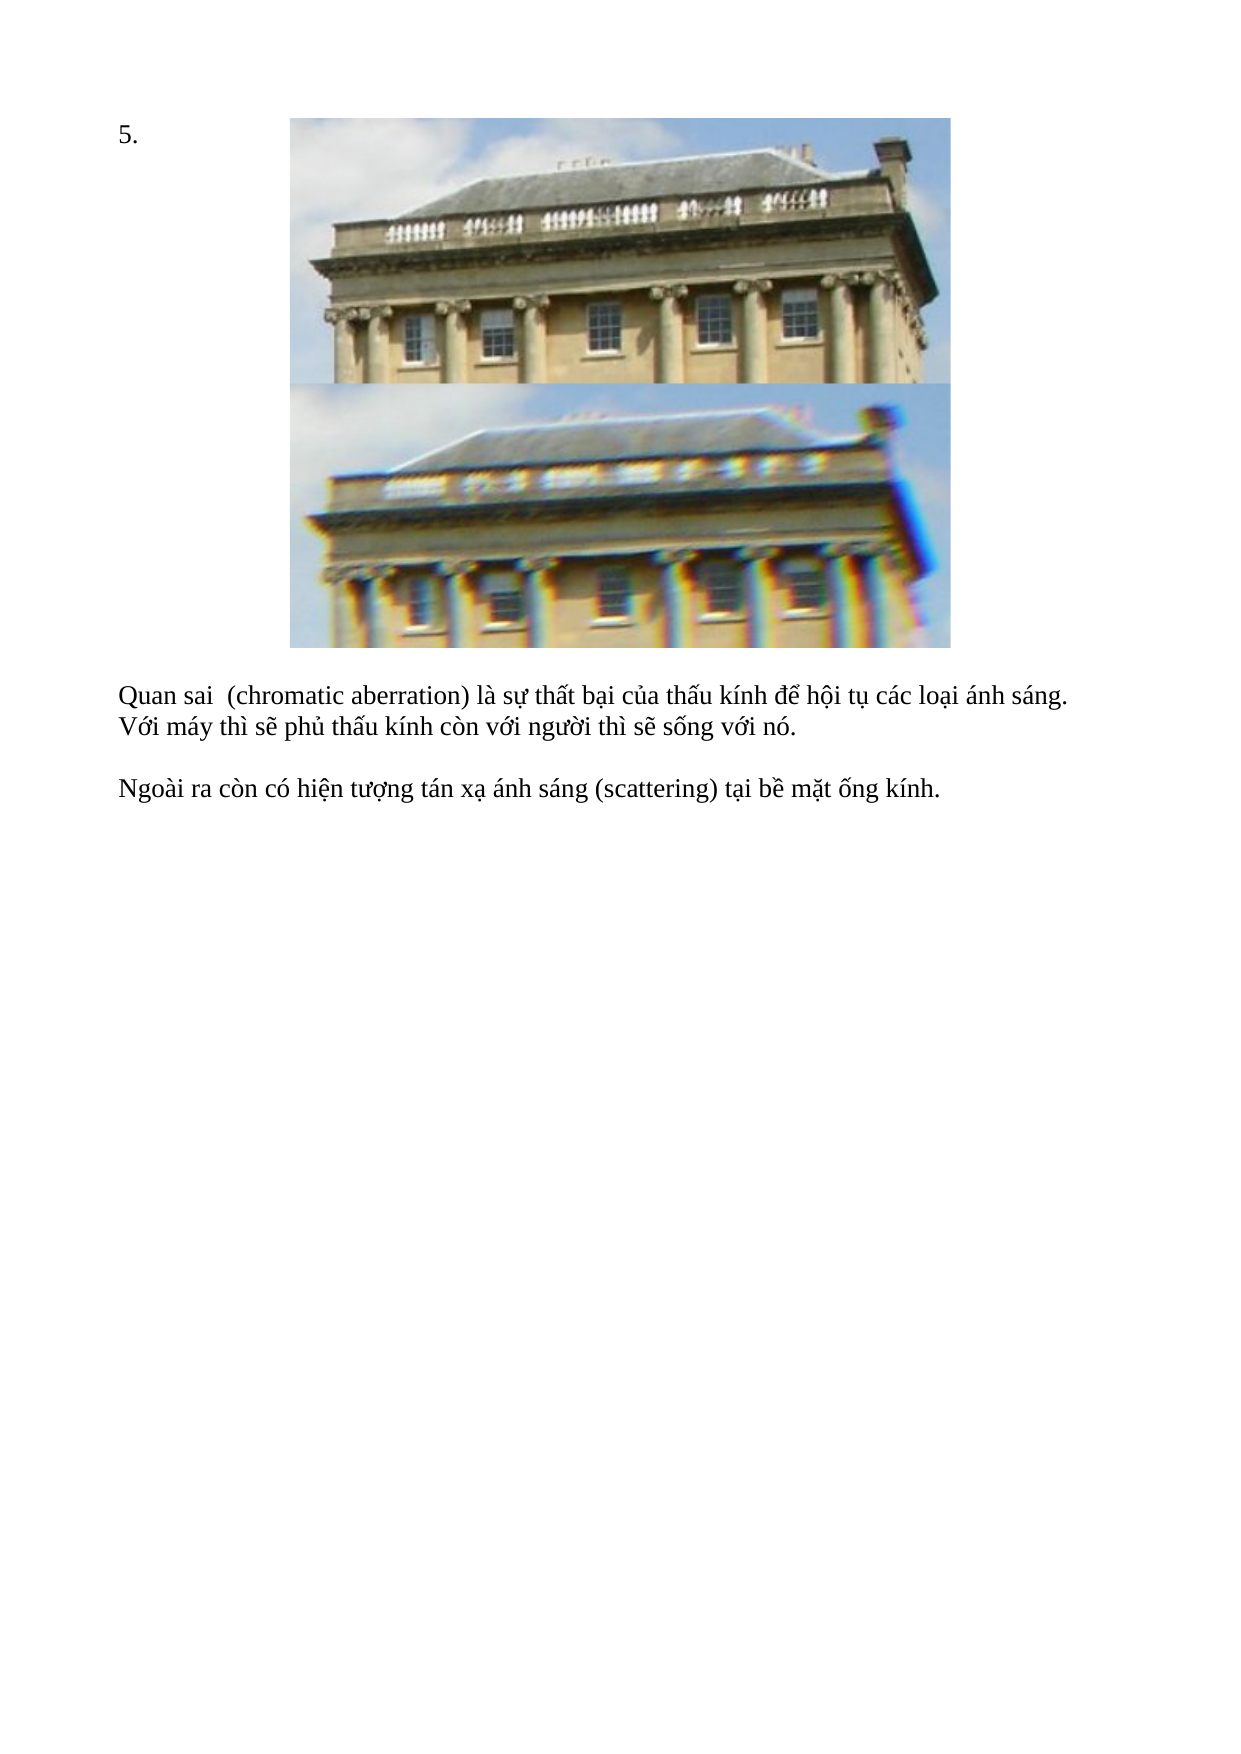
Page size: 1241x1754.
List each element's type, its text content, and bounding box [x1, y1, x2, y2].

text Với máy thì sẽ phủ thấu kính còn với người thì sẽ sống với nó. [118, 710, 1122, 741]
text [951, 118, 1122, 149]
text 5. [118, 118, 289, 149]
text Quan sai (chromatic aberration) là sự thất bại của thấu kính để hội tụ các loại ánh sáng. [118, 679, 1122, 710]
picture [289, 118, 951, 648]
text Ngoài ra còn có hiện tượng tán xạ ánh sáng (scattering) tại bề mặt ống kính. [118, 772, 1122, 803]
